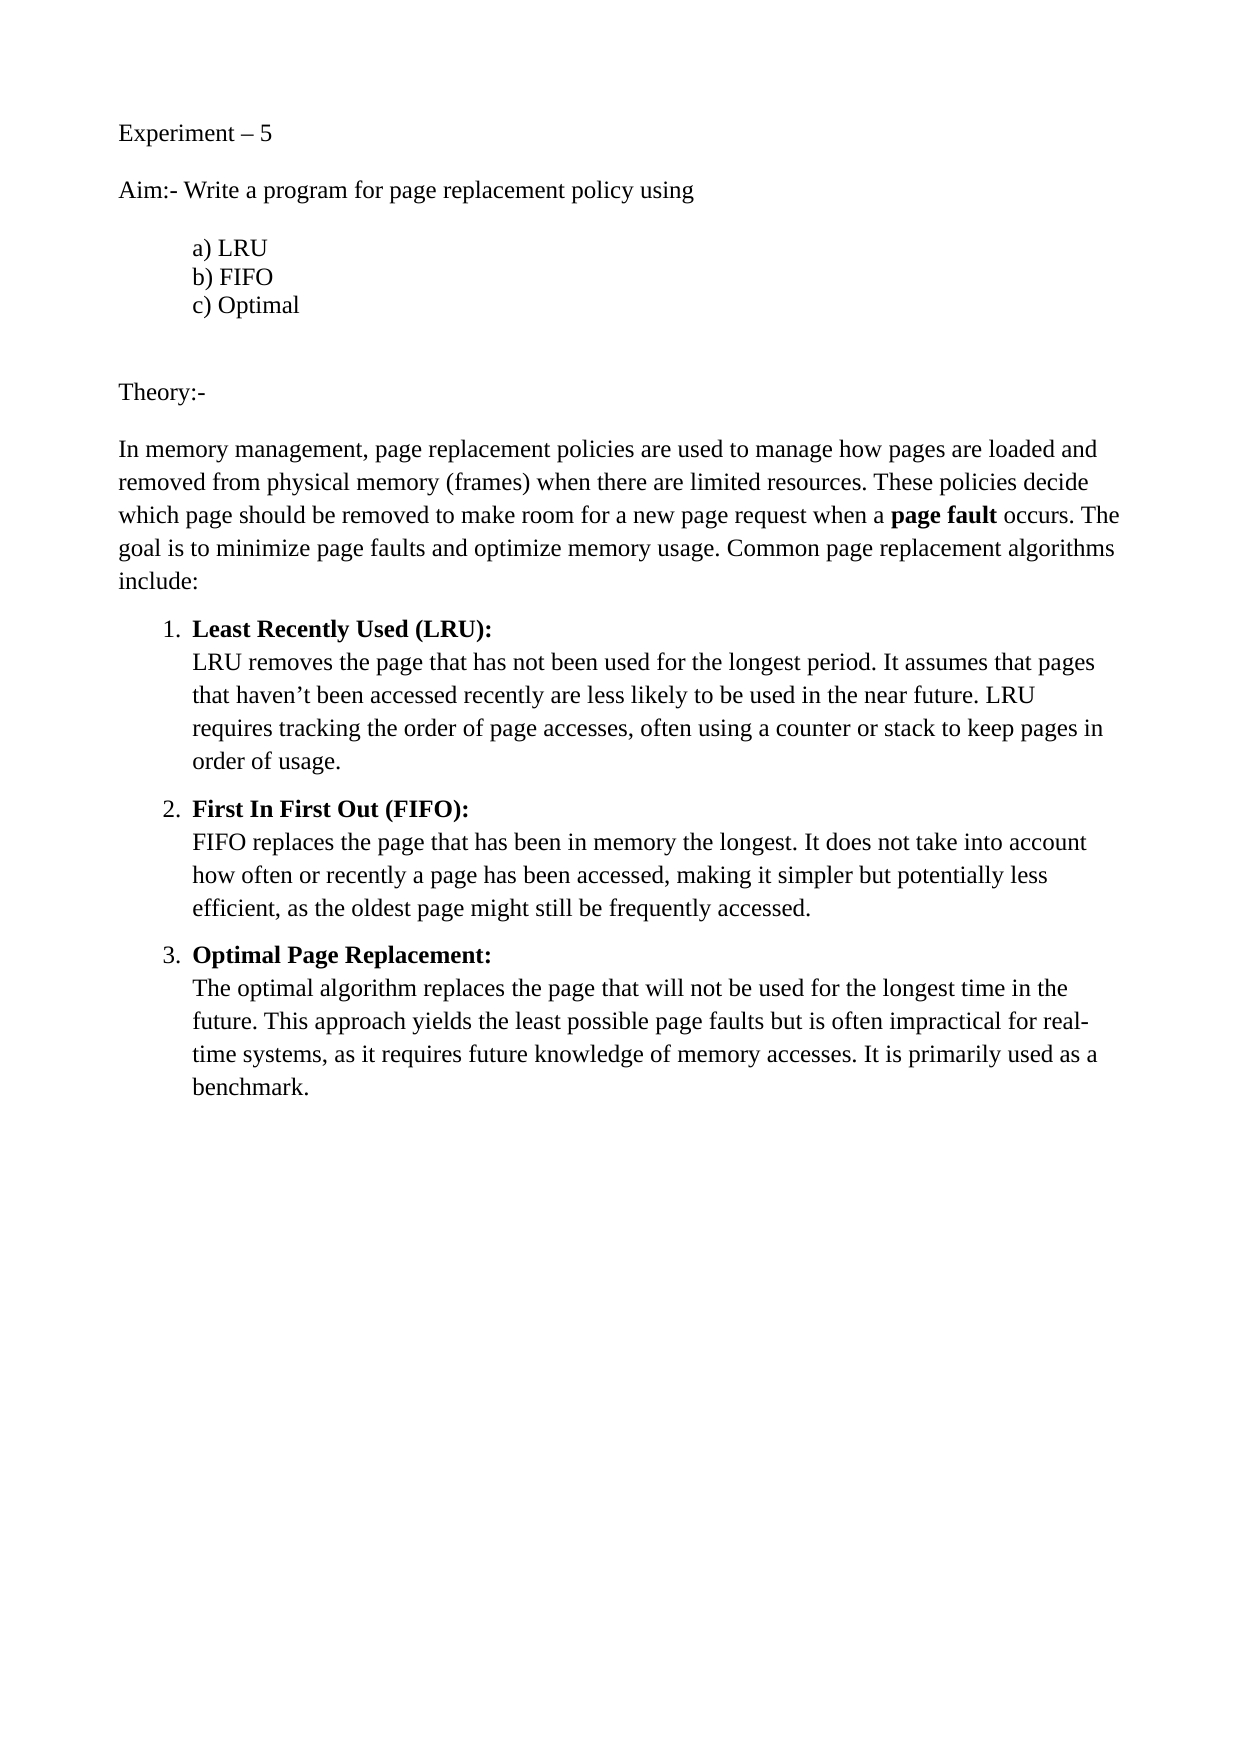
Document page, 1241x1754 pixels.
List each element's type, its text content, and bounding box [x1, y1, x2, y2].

text Experiment – 5 [118, 118, 1122, 147]
list Optimal Page Replacement: The optimal algorithm replaces the page that will not be used for the longest time in the future. This approach yields the least possible page faults but is often impractical for real-time systems, as it requires future knowledge of memory accesses. It is primarily used as a benchmark. [162, 940, 1122, 1101]
list Least Recently Used (LRU): LRU removes the page that has not been used for the longest period. It assumes that pages that haven’t been accessed recently are less likely to be used in the near future. LRU requires tracking the order of page accesses, often using a counter or stack to keep pages in order of usage. [162, 614, 1122, 775]
list First In First Out (FIFO): FIFO replaces the page that has been in memory the longest. It does not take into account how often or recently a page has been accessed, making it simpler but potentially less efficient, as the oldest page might still be frequently accessed. [162, 794, 1122, 922]
text In memory management, page replacement policies are used to manage how pages are loaded and removed from physical memory (frames) when there are limited resources. These policies decide which page should be removed to make room for a new page request when a page fault occurs. The goal is to minimize page faults and optimize memory usage. Common page replacement algorithms include: [118, 434, 1122, 595]
text a) LRU [118, 233, 1122, 262]
text b) FIFO [118, 262, 1122, 291]
text Theory:- [118, 377, 1122, 406]
text Aim:- Write a program for page replacement policy using [118, 176, 1122, 204]
text c) Optimal [118, 291, 1122, 319]
